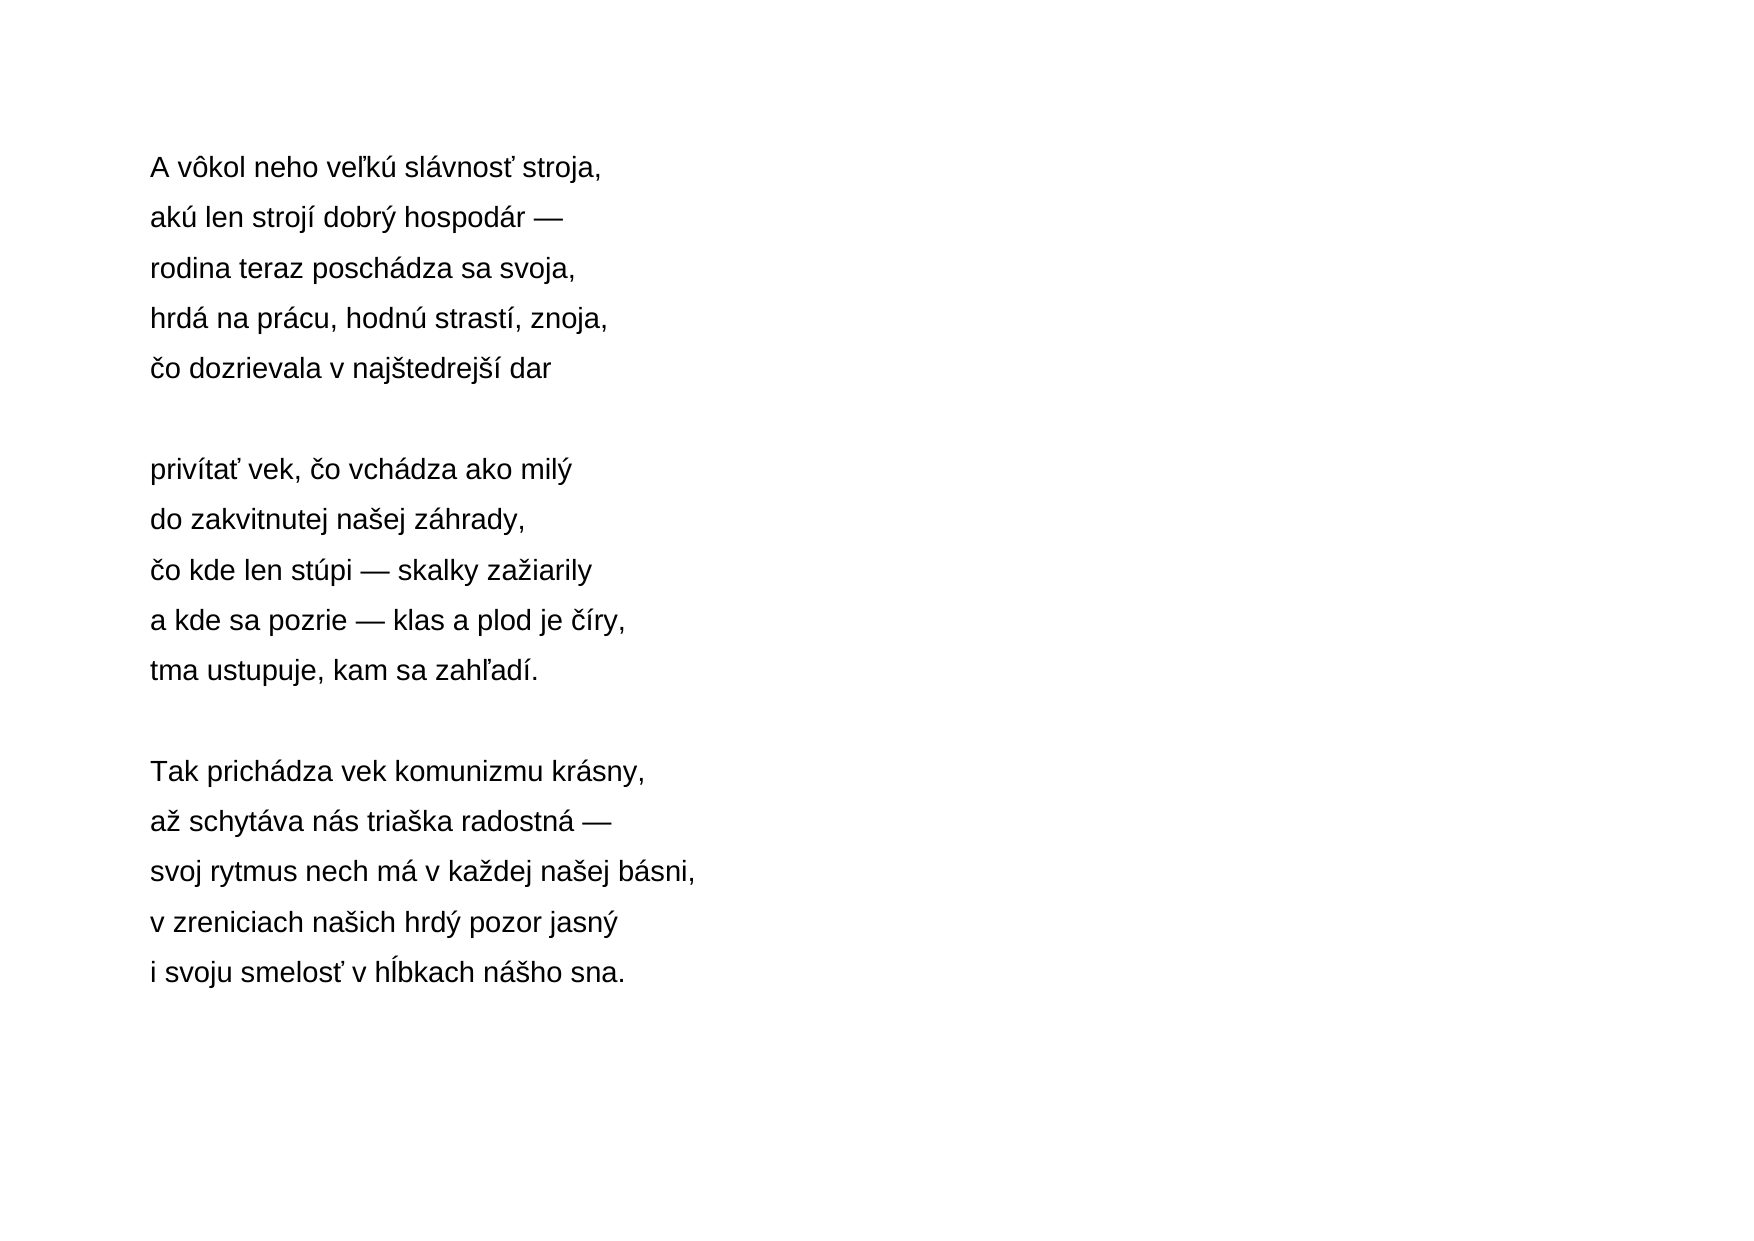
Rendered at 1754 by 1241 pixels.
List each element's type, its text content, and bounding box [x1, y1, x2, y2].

text Tak prichádza vek komunizmu krásny, [150, 754, 1243, 787]
text čo dozrievala v najštedrejší dar [150, 351, 1243, 385]
text privítať vek, čo vchádza ako milý [150, 452, 1243, 485]
text A vôkol neho veľkú slávnosť stroja, [150, 150, 1243, 183]
text hrdá na prácu, hodnú strastí, znoja, [150, 301, 1243, 334]
text a kde sa pozrie — klas a plod je číry, [150, 603, 1243, 636]
text akú len strojí dobrý hospodár — [150, 200, 1243, 234]
text svoj rytmus nech má v každej našej básni, [150, 854, 1243, 888]
text až schytáva nás triaška radostná — [150, 804, 1243, 838]
text do zakvitnutej našej záhrady, [150, 502, 1243, 536]
text v zreniciach našich hrdý pozor jasný [150, 905, 1243, 938]
text i svoju smelosť v hĺbkach nášho sna. [150, 955, 1243, 988]
text rodina teraz poschádza sa svoja, [150, 251, 1243, 284]
text tma ustupuje, kam sa zahľadí. [150, 653, 1243, 687]
text čo kde len stúpi — skalky zažiarily [150, 552, 1243, 586]
